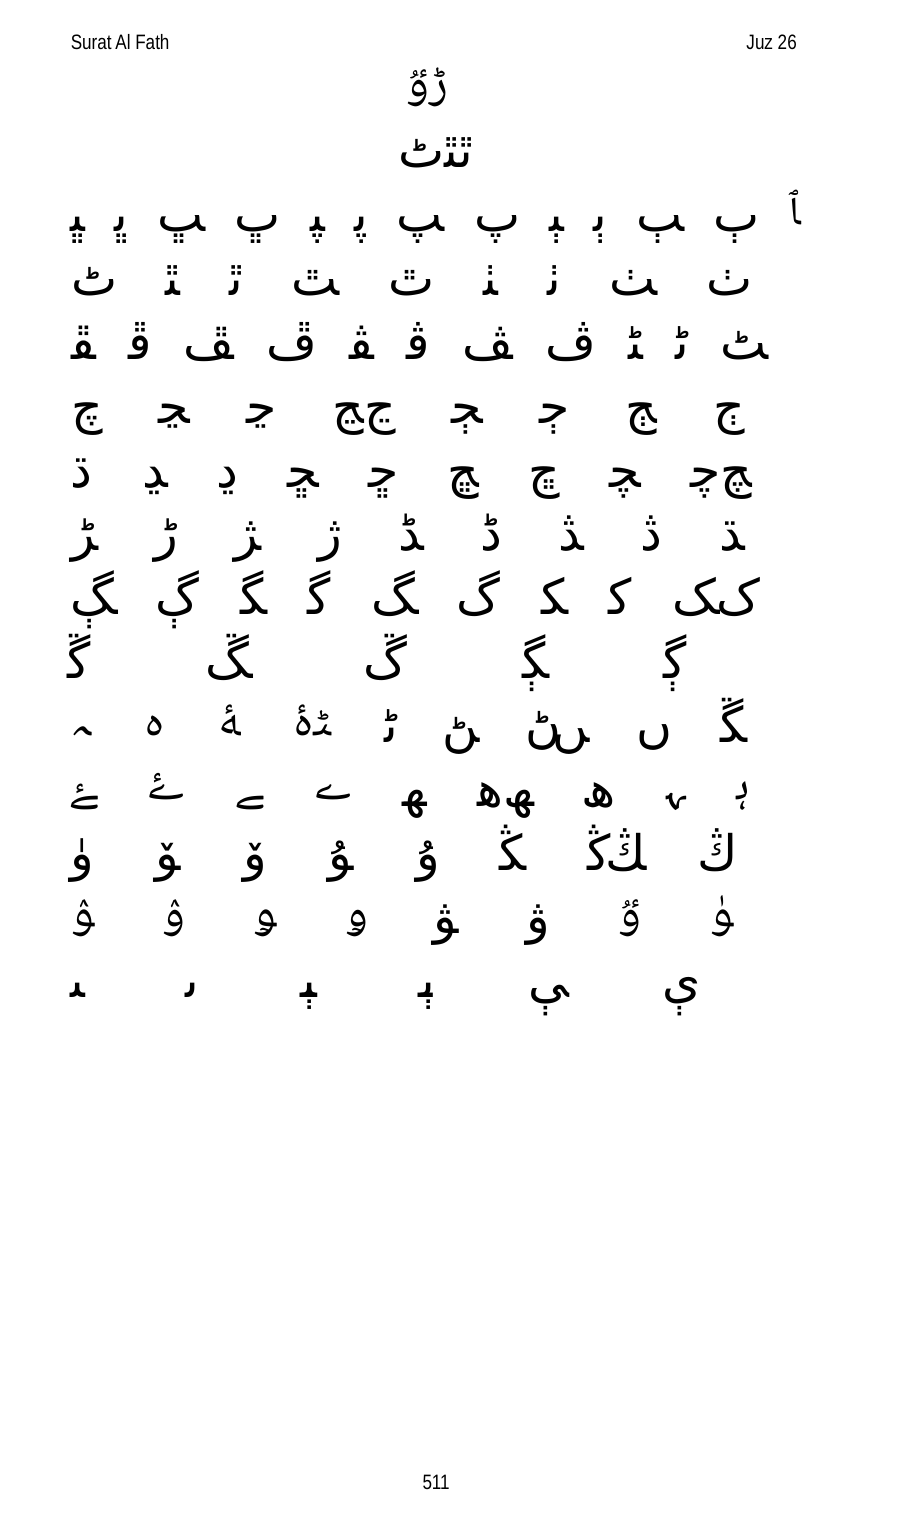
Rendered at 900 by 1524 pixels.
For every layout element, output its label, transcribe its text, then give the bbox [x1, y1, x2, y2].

text ﮅ ﮆ ﮇ ﮈ ﮉ ﮊ ﮋ ﮌ ﮍ [71, 507, 801, 571]
text ﮎﮏ ﮐ ﮑ ﮒ ﮓ ﮔ ﮕ ﮖ ﮗ [71, 571, 801, 635]
text ﭻﭼ ﭽ ﭾ ﭿ ﮀ ﮁ ﮂ ﮃ ﮄ [71, 443, 801, 507]
text ﭑ ﭒ ﭓ ﭔ ﭕ ﭖ ﭗ ﭘ ﭙ ﭚ ﭛ ﭜ ﭝ [71, 188, 801, 252]
text ﭞ ﭟ ﭠ ﭡ ﭢ ﭣ ﭤ ﭥ ﭦ [71, 252, 801, 315]
text ﭧ ﭨ ﭩ ﭪ ﭫ ﭬ ﭭ ﭮ ﭯ ﭰ ﭱ [71, 315, 801, 379]
text ﭤﭥﭦ [71, 124, 801, 188]
text ﮌﯝ [71, 60, 801, 124]
text ﮨ ﮩ ﮪ ﮫﮬ ﮭ ﮮ ﮯ ﮰ ﮱ [71, 762, 801, 826]
text ﮝ ﮞ ﮟﮠ ﮡ ﮢ ﮣﮤ ﮥ ﮦ ﮧ [71, 698, 801, 762]
text ﯤ ﯥ ﯦ ﯧ ﯨ ﯩ [71, 954, 801, 1018]
text ﮘ ﮙ ﮚ ﮛ ﮜ [71, 635, 801, 698]
text ﯜ ﯝ ﯞ ﯟ ﯠ ﯡ ﯢ ﯣ [71, 890, 801, 954]
text ﯓ ﯔﯕ ﯖ ﯗ ﯘ ﯙ ﯚ ﯛ [71, 826, 801, 890]
text ﭲ ﭳ ﭴ ﭵ ﭶﭷ ﭸ ﭹ ﭺ [71, 379, 801, 443]
